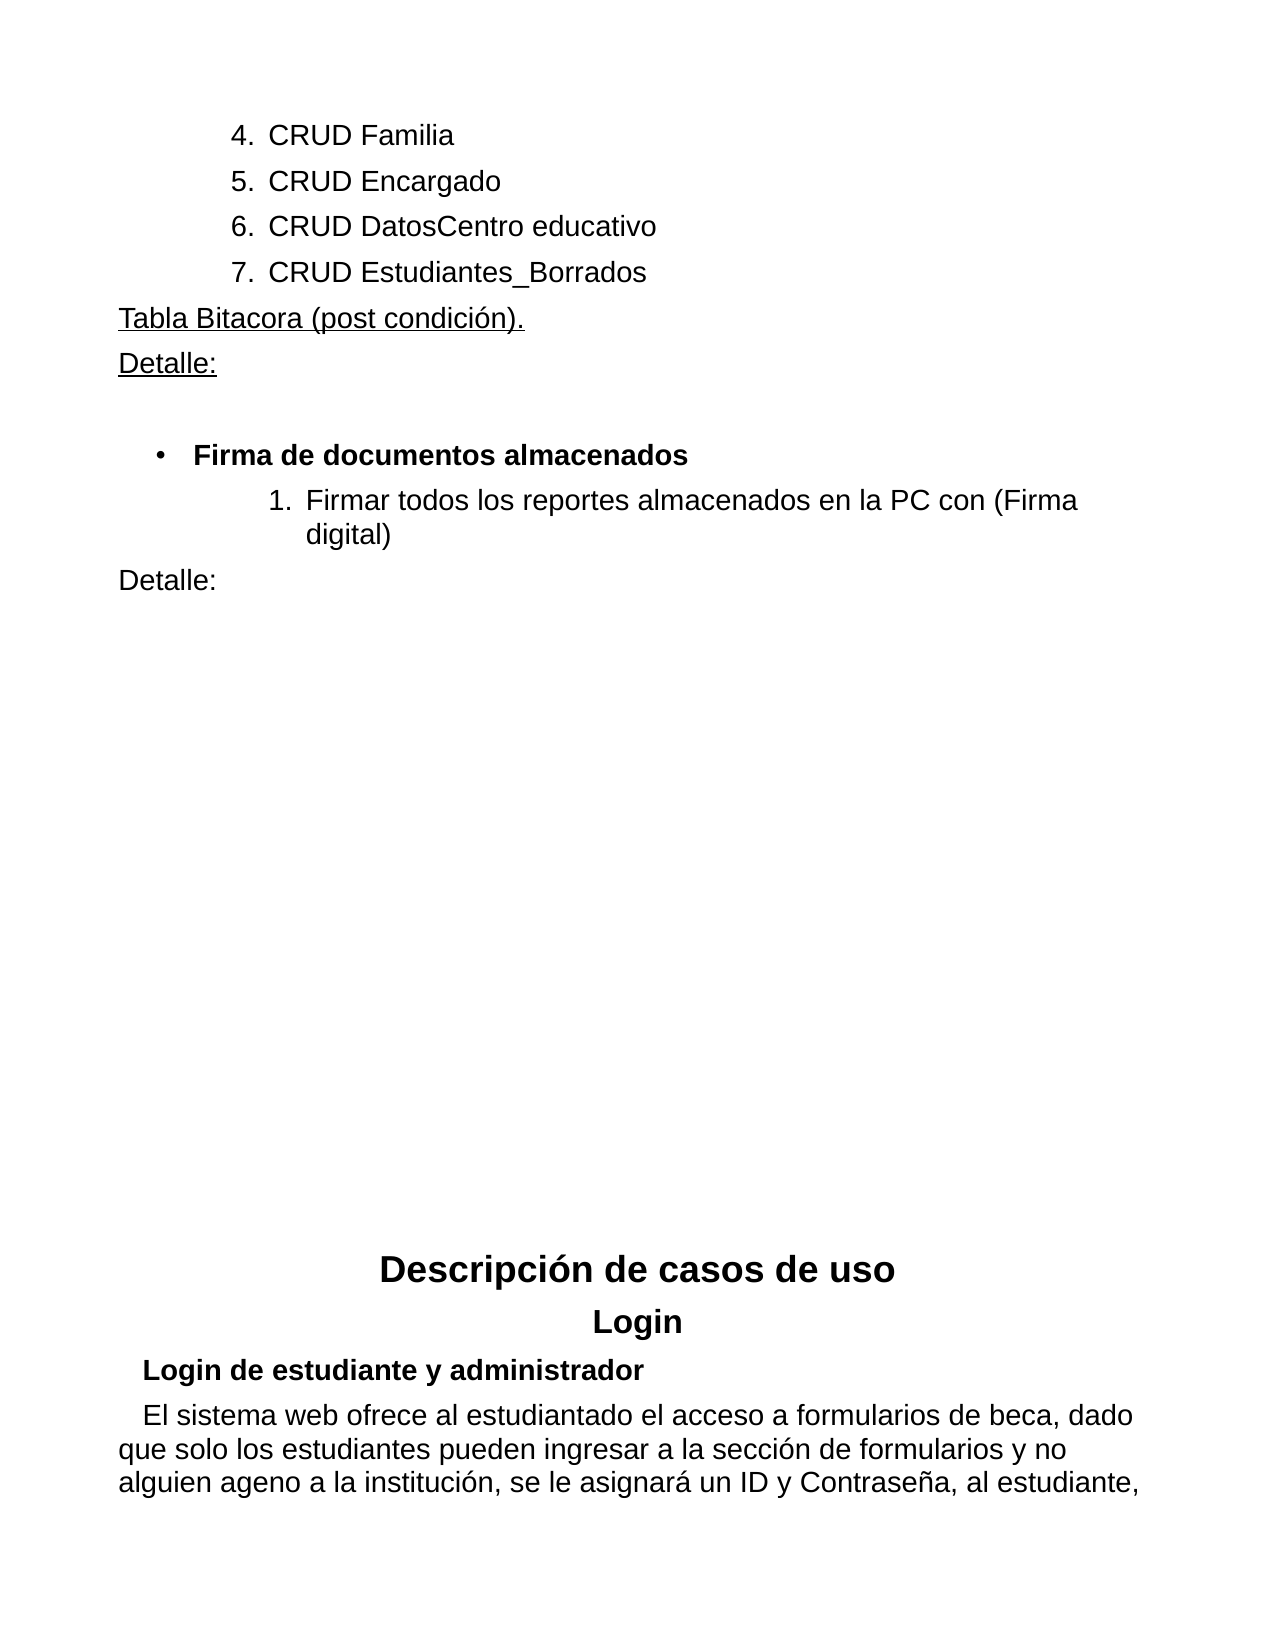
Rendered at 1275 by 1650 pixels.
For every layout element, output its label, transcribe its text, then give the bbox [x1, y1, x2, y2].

text Detalle: [118, 562, 1157, 596]
text El sistema web ofrece al estudiantado el acceso a formularios de beca, dado que solo los estudiantes pueden ingresar a la sección de formularios y no alguien ageno a la institución, se le asignará un ID y Contraseña, al estudiante, [118, 1398, 1157, 1499]
text Descripción de casos de uso [118, 1247, 1157, 1290]
list CRUD Estudiantes_Borrados [231, 255, 1157, 288]
text Login [118, 1302, 1157, 1341]
list Firmar todos los reportes almacenados en la PC con (Firma digital) [268, 483, 1157, 550]
text Tabla Bitacora (post condición). [118, 301, 1157, 334]
list CRUD DatosCentro educativo [231, 209, 1157, 243]
list CRUD Familia [231, 118, 1157, 152]
text Login de estudiante y administrador [118, 1353, 1157, 1386]
list Firma de documentos almacenados [156, 437, 1157, 471]
text Detalle: [118, 346, 1157, 380]
list CRUD Encargado [231, 164, 1157, 197]
